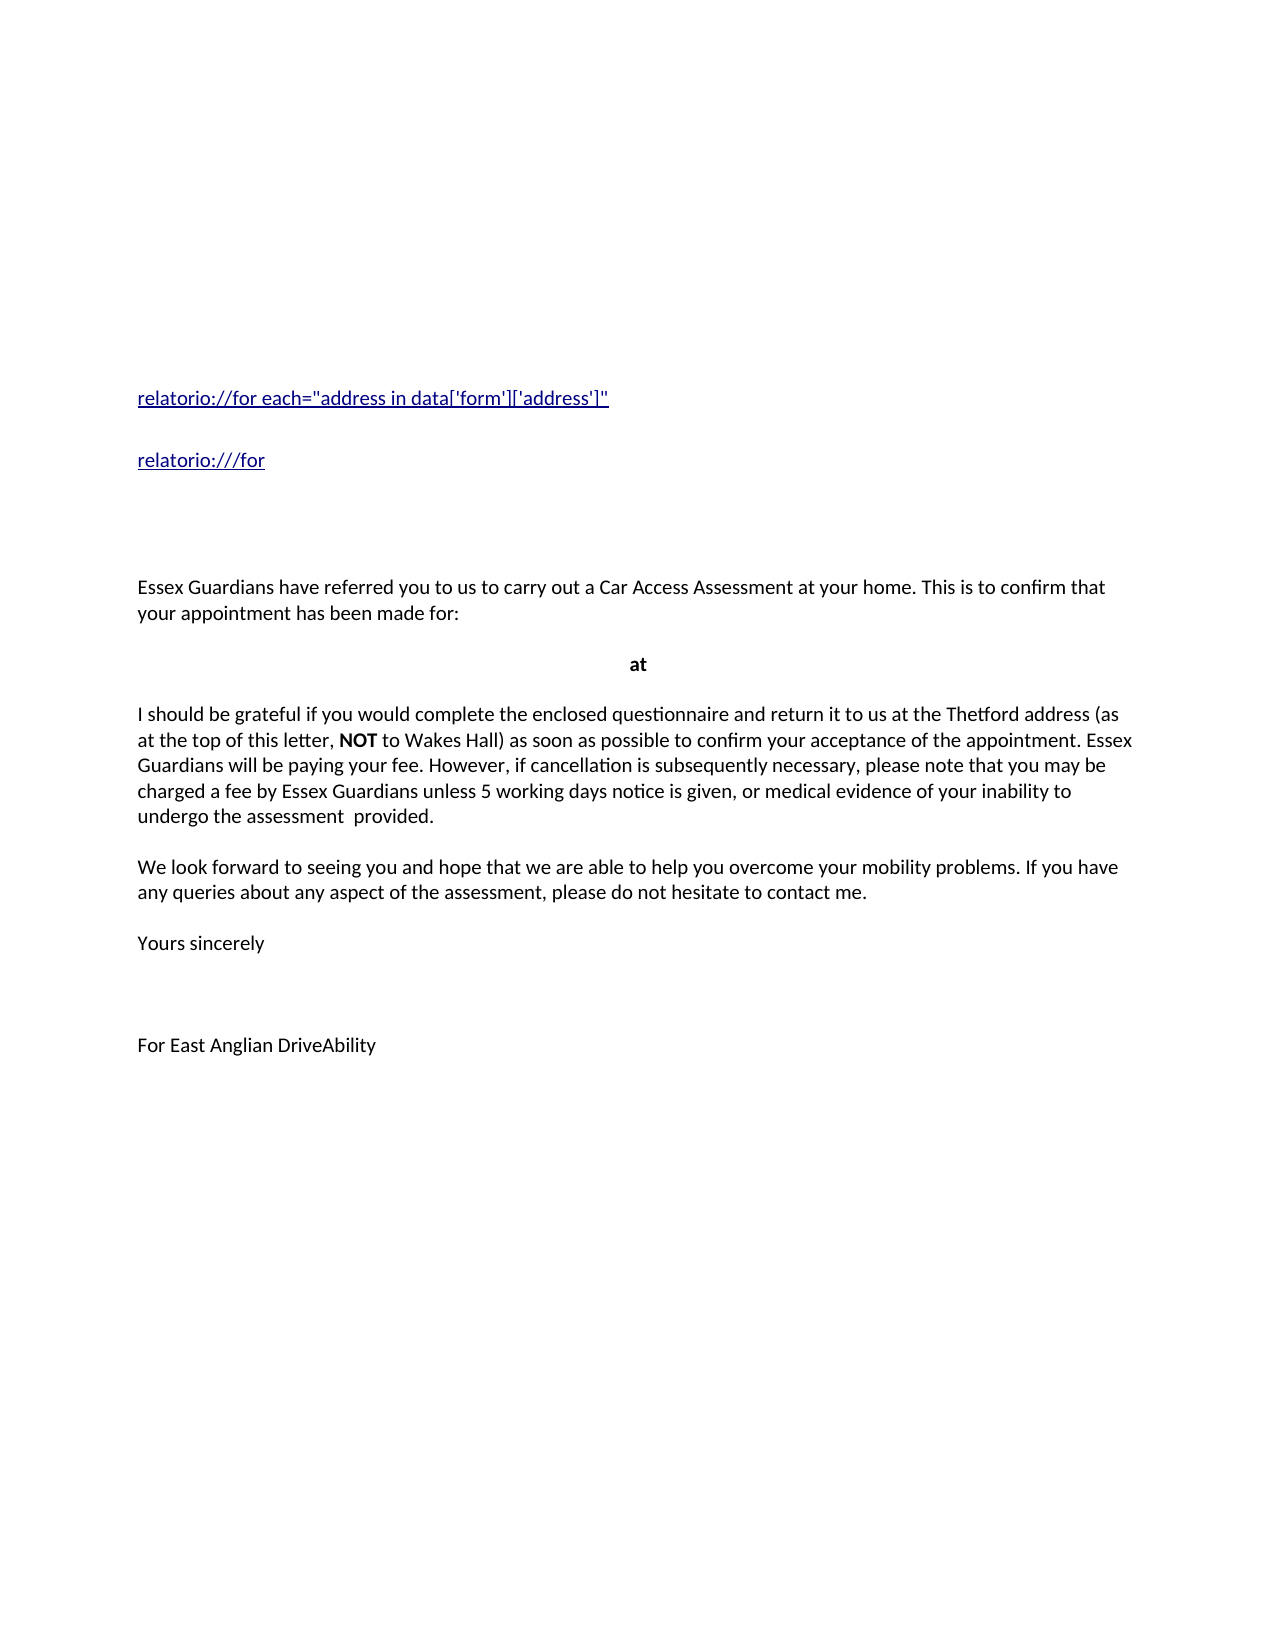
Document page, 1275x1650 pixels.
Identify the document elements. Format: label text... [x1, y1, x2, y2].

table_cell <address> [138, 410, 1138, 441]
text Essex Guardians have referred you to us to carry out a Car Access Assessment at your home. This is to confirm that your appointment has been made for: [137, 574, 1138, 625]
text Yours sincerely [137, 930, 1138, 956]
text We look forward to seeing you and hope that we are able to help you overcome your mobility problems. If you have any queries about any aspect of the assessment, please do not hesitate to contact me. [137, 854, 1138, 905]
text <data['form']['apmt_start_date']> at <data['form']['apmt_start_time']> [137, 651, 1138, 676]
text <time> [137, 328, 1138, 353]
table_cell relatorio:///for [138, 441, 1138, 473]
text <data['form']['id']> [137, 302, 1138, 328]
text I should be grateful if you would complete the enclosed questionnaire and return it to us at the Thetford address (as at the top of this letter, NOT to Wakes Hall) as soon as possible to confirm your acceptance of the appointment. Essex Guardians will be paying your fee. However, if cancellation is subsequently necessary, please note that you may be charged a fee by Essex Guardians unless 5 working days notice is given, or medical evidence of your inability to undergo the assessment provided. [137, 702, 1138, 829]
text <data['form']['title']> <data['form']['name']> [137, 353, 1138, 379]
text For East Anglian DriveAbility [137, 1032, 1138, 1057]
table_header relatorio://for each="address in data['form']['address']" [138, 379, 1138, 410]
text <data['form']['title_last_name']> [137, 524, 1138, 549]
